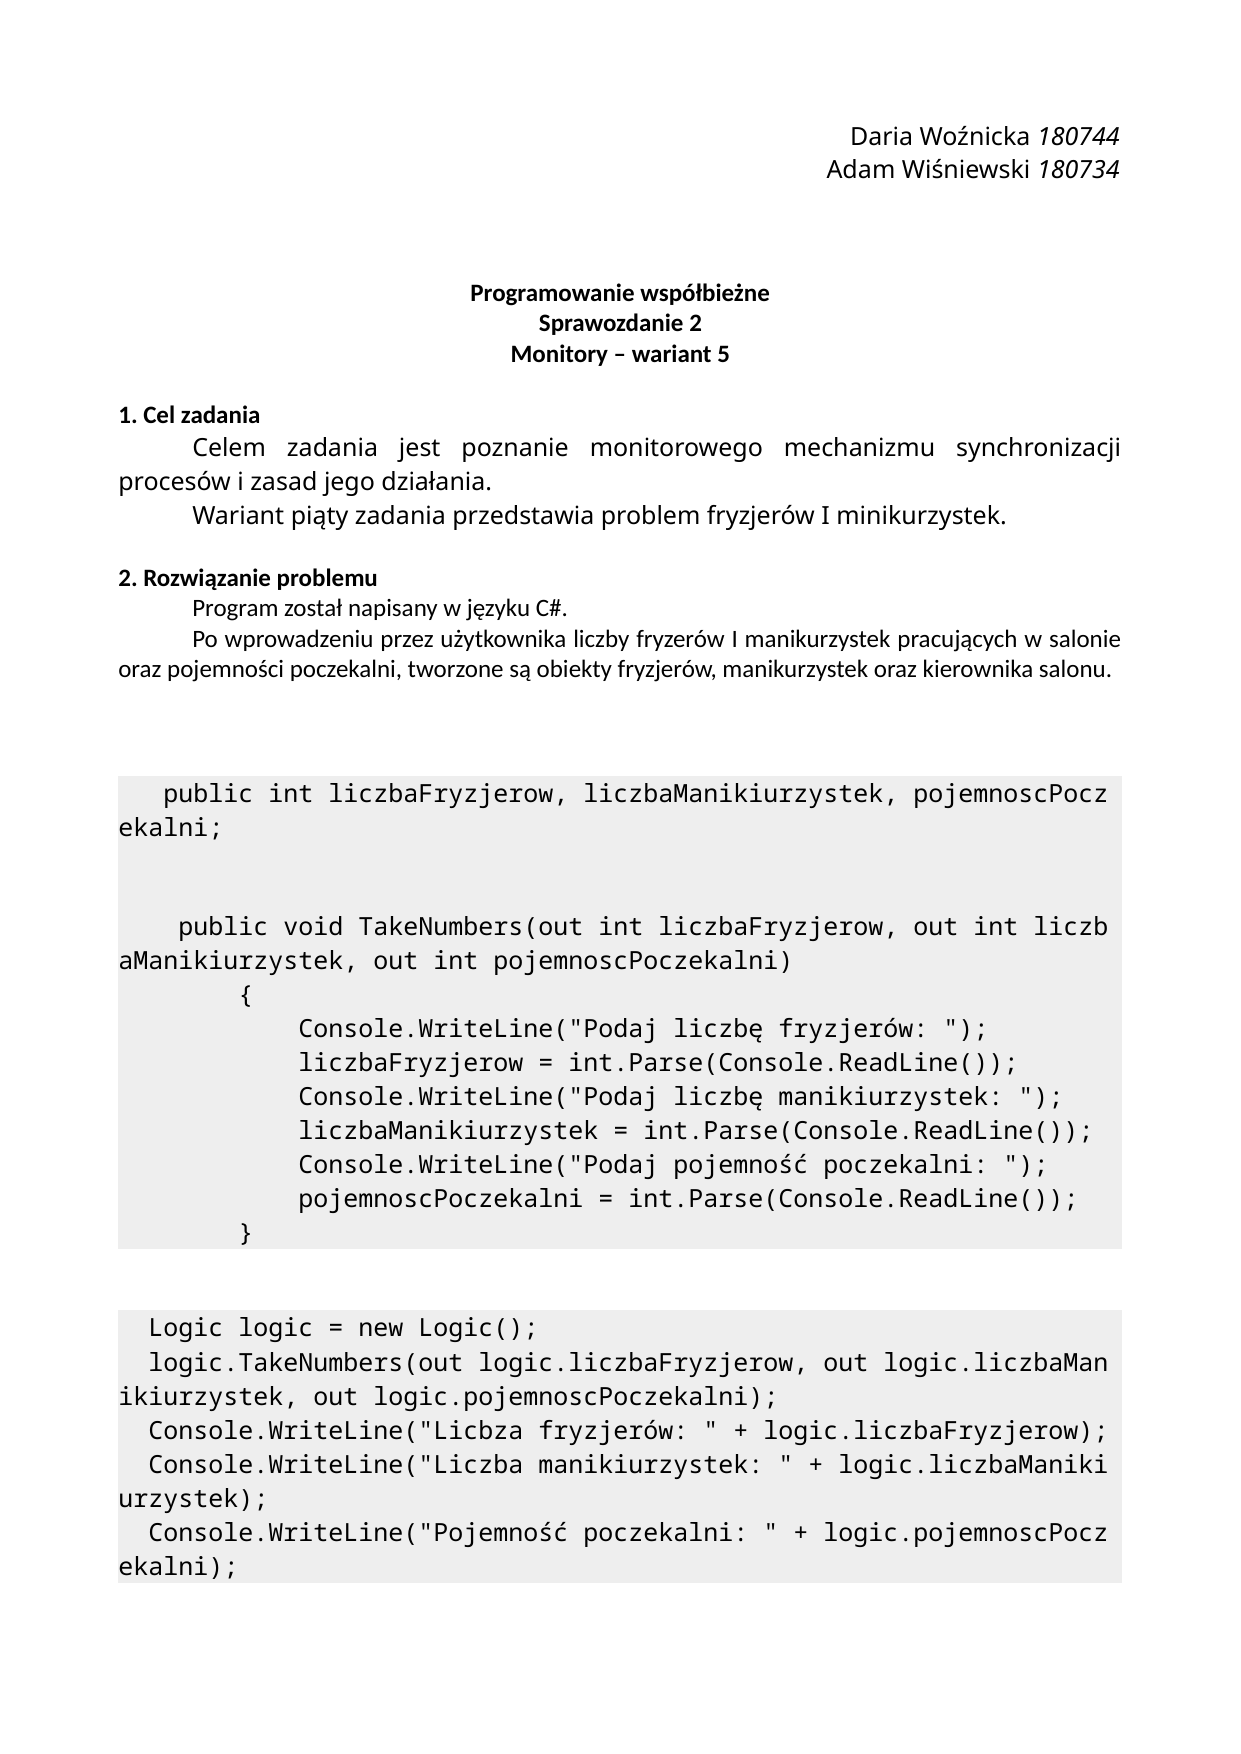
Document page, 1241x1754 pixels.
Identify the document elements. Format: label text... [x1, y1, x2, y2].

text 2. Rozwiązanie problemu [118, 562, 1122, 593]
text Po wprowadzeniu przez użytkownika liczby fryzerów I manikurzystek pracujących w salonie oraz pojemności poczekalni, tworzone są obiekty fryzjerów, manikurzystek oraz kierownika salonu. [118, 623, 1122, 684]
text public int liczbaFryzjerow, liczbaManikiurzystek, pojemnoscPoczekalni; [118, 776, 1122, 874]
text Wariant piąty zadania przedstawia problem fryzjerów I minikurzystek. [118, 497, 1122, 532]
text Program został napisany w języku C#. [118, 593, 1122, 623]
text 1. Cel zadania [118, 399, 1122, 429]
text Monitory – wariant 5 [118, 338, 1122, 368]
text Celem zadania jest poznanie monitorowego mechanizmu synchronizacji procesów i zasad jego działania. [118, 429, 1122, 497]
text Logic logic = new Logic(); logic.TakeNumbers(out logic.liczbaFryzjerow, out logic.liczbaManikiurzystek, out logic.pojemnoscPoczekalni); Console.WriteLine("Licbza fryzjerów: " + logic.liczbaFryzjerow); Console.WriteLine("Liczba manikiurzystek: " + logic.liczbaManikiurzystek); Console.WriteLine("Pojemność poczekalni: " + logic.pojemnoscPoczekalni); [118, 1310, 1122, 1583]
text Programowanie współbieżne [118, 277, 1122, 307]
text Sprawozdanie 2 [118, 307, 1122, 338]
text public void TakeNumbers(out int liczbaFryzjerow, out int liczbaManikiurzystek, out int pojemnoscPoczekalni) { Console.WriteLine("Podaj liczbę fryzjerów: "); liczbaFryzjerow = int.Parse(Console.ReadLine()); Console.WriteLine("Podaj liczbę manikiurzystek: "); liczbaManikiurzystek = int.Parse(Console.ReadLine()); Console.WriteLine("Podaj pojemność poczekalni: "); pojemnoscPoczekalni = int.Parse(Console.ReadLine()); } [118, 874, 1122, 1249]
